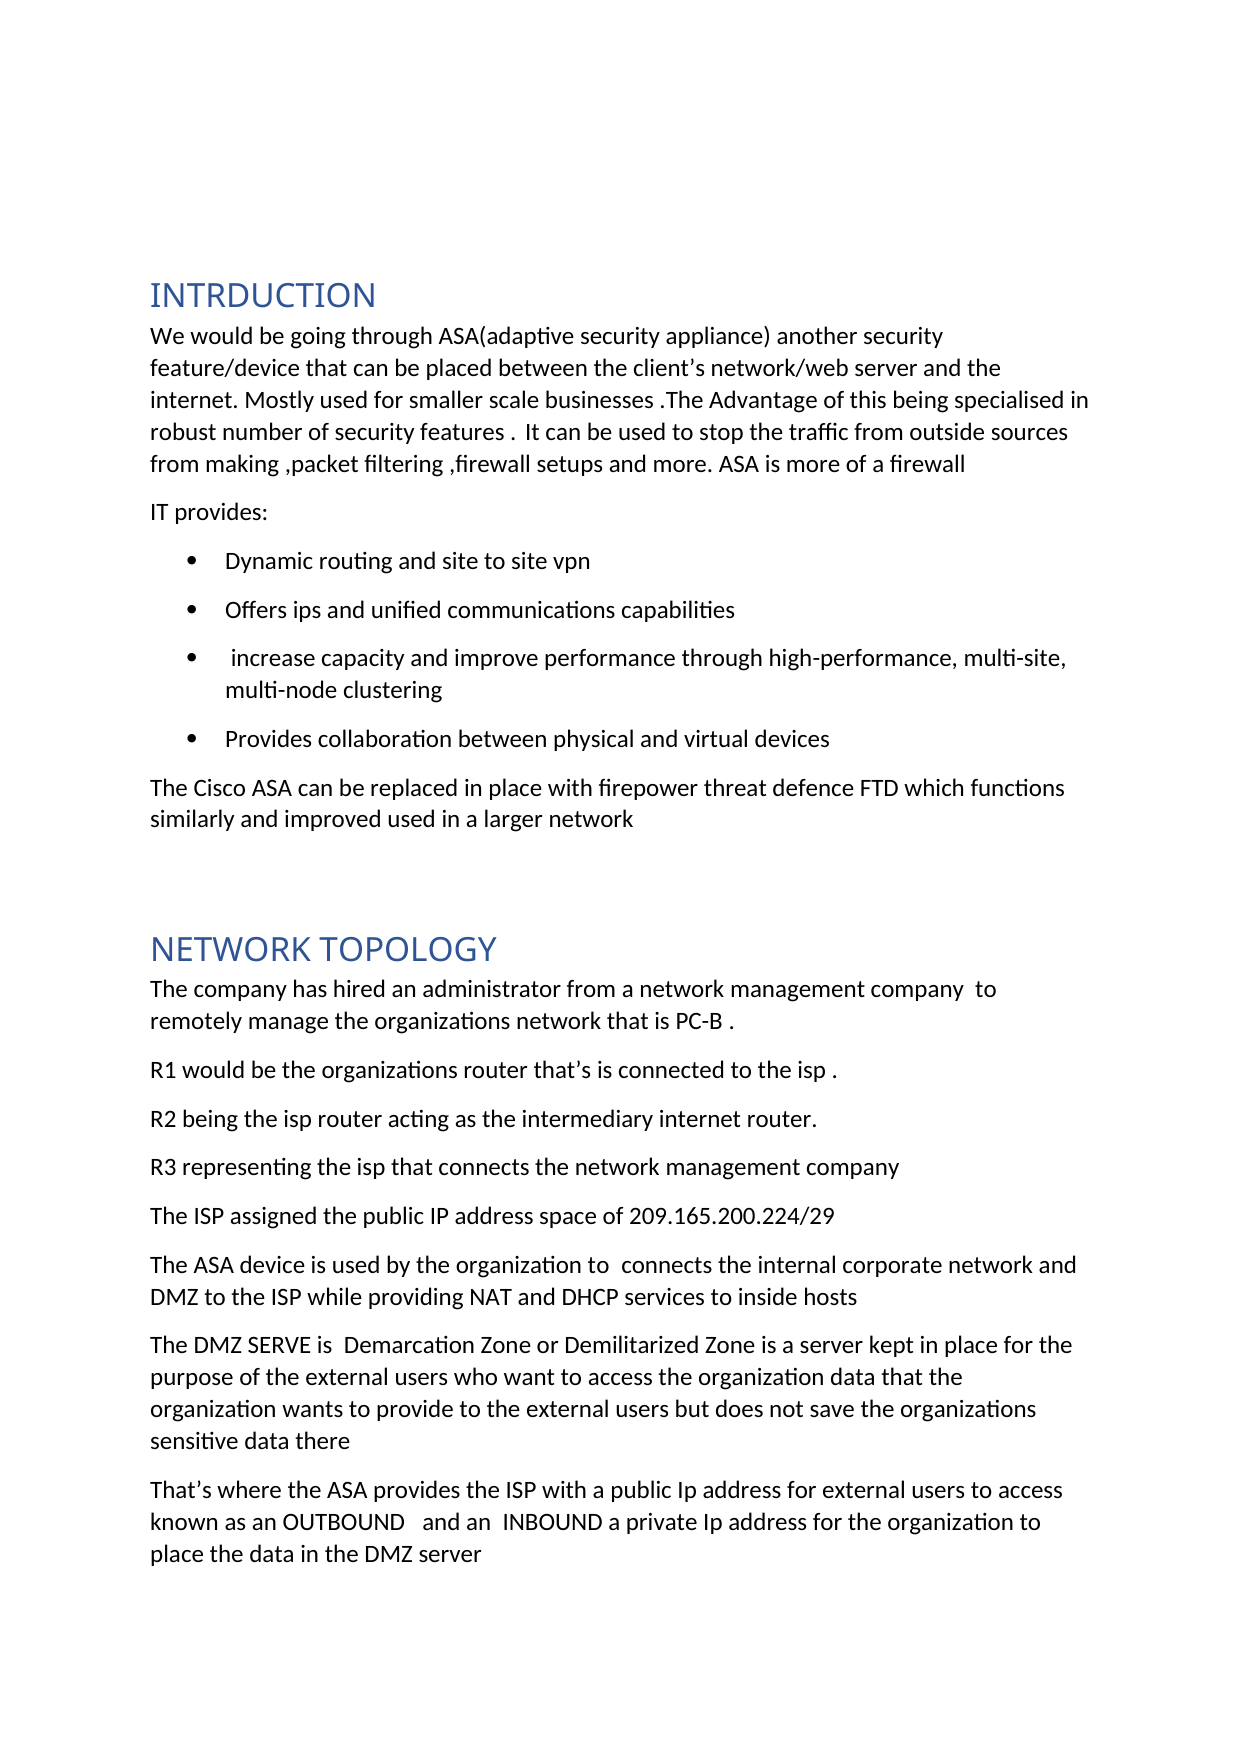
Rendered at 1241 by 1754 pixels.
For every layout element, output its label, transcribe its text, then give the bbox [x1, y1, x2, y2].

text The ISP assigned the public IP address space of 209.165.200.224/29 [150, 1200, 1090, 1231]
text The DMZ SERVE is Demarcation Zone or Demilitarized Zone is a server kept in place for the purpose of the external users who want to access the organization data that the organization wants to provide to the external users but does not save the organizations sensitive data there [150, 1329, 1090, 1456]
text We would be going through ASA(adaptive security appliance) another security feature/device that can be placed between the client’s network/web server and the internet. Mostly used for smaller scale businesses .The Advantage of this being specialised in robust number of security features . It can be used to stop the traffic from outside sources from making ,packet filtering ,firewall setups and more. ASA is more of a firewall [150, 320, 1090, 478]
text R1 would be the organizations router that’s is connected to the isp . [150, 1054, 1090, 1085]
list Dynamic routing and site to site vpn [187, 545, 1090, 576]
text The ASA device is used by the organization to connects the internal corporate network and DMZ to the ISP while providing NAT and DHCP services to inside hosts [150, 1249, 1090, 1311]
list Provides collaboration between physical and virtual devices [187, 723, 1090, 753]
subtitle NETWORK TOPOLOGY [150, 926, 1090, 971]
list Offers ips and unified communications capabilities [187, 594, 1090, 624]
text The company has hired an administrator from a network management company to remotely manage the organizations network that is PC-B . [150, 973, 1090, 1036]
list increase capacity and improve performance through high-performance, multi-site, multi-node clustering [187, 642, 1090, 705]
text R3 representing the isp that connects the network management company [150, 1151, 1090, 1182]
subtitle INTRDUCTION [150, 272, 1090, 318]
text IT provides: [150, 496, 1090, 527]
text R2 being the isp router acting as the intermediary internet router. [150, 1103, 1090, 1133]
text The Cisco ASA can be replaced in place with firepower threat defence FTD which functions similarly and improved used in a larger network [150, 772, 1090, 834]
text That’s where the ASA provides the ISP with a public Ip address for external users to access known as an OUTBOUND and an INBOUND a private Ip address for the organization to place the data in the DMZ server [150, 1474, 1090, 1568]
